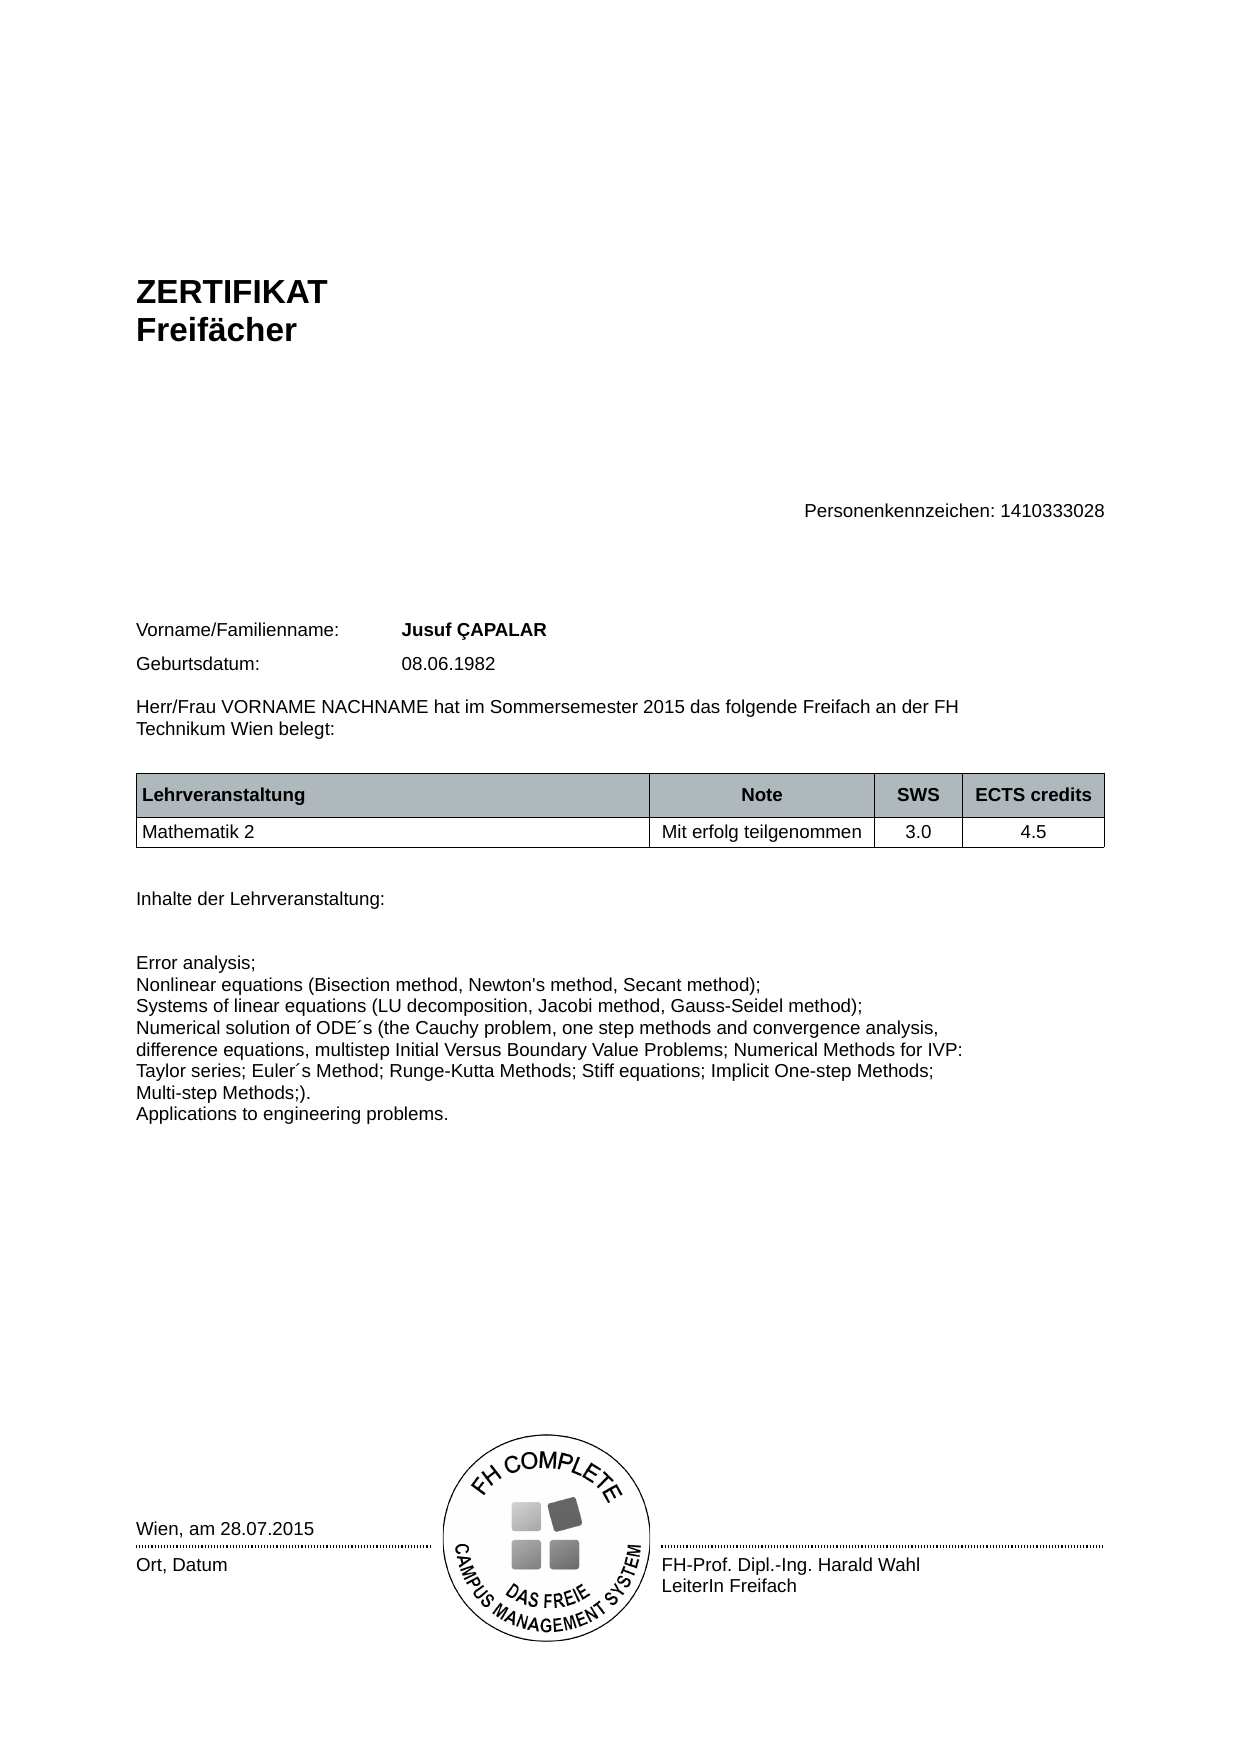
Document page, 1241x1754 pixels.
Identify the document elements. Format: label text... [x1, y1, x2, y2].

table_header ECTS credits [963, 774, 1104, 817]
text Numerical solution of ODE´s (the Cauchy problem, one step methods and convergence analysis, [136, 1017, 1104, 1038]
text Systems of linear equations (LU decomposition, Jacobi method, Gauss-Seidel method); [136, 995, 1104, 1017]
text Geburtsdatum: 08.06.1982 [136, 653, 1104, 674]
text Technikum Wien belegt: [136, 717, 1104, 739]
table_cell Mit erfolg teilgenommen [650, 818, 874, 847]
table_header [431, 1512, 442, 1545]
table_header [661, 1512, 1104, 1545]
text Vorname/Familienname: Jusuf ÇAPALAR [136, 619, 1104, 641]
table_header [651, 1512, 661, 1545]
text Error analysis; [136, 952, 1104, 974]
table_header Wien, am 28.07.2015 [136, 1512, 431, 1545]
table_cell 4.5 [963, 818, 1104, 847]
picture [442, 1434, 651, 1642]
text Taylor series; Euler´s Method; Runge-Kutta Methods; Stiff equations; Implicit One-step Methods; [136, 1060, 1104, 1082]
table_cell FH-Prof. Dipl.-Ing. Harald Wahl LeiterIn Freifach [661, 1545, 1104, 1602]
text ZERTIFIKAT [136, 272, 1104, 310]
text Multi-step Methods;). [136, 1082, 1104, 1103]
table_header Note [650, 774, 874, 817]
table_cell Ort, Datum [136, 1545, 431, 1602]
table_header SWS [875, 774, 962, 817]
text Nonlinear equations (Bisection method, Newton's method, Secant method); [136, 974, 1104, 995]
text difference equations, multistep Initial Versus Boundary Value Problems; Numerical Methods for IVP: [136, 1038, 1104, 1060]
text Applications to engineering problems. [136, 1103, 1104, 1125]
table_cell Mathematik 2 [137, 818, 649, 847]
table_header Lehrveranstaltung [137, 774, 649, 817]
table_cell 3.0 [875, 818, 962, 847]
text Herr/Frau VORNAME NACHNAME hat im Sommersemester 2015 das folgende Freifach an der FH [136, 696, 1104, 717]
text Inhalte der Lehrveranstaltung: [136, 887, 1104, 909]
table_cell [651, 1545, 661, 1602]
text Personenkennzeichen: 1410333028 [136, 499, 1104, 521]
text Freifächer [136, 310, 1104, 348]
table_cell [431, 1545, 442, 1602]
